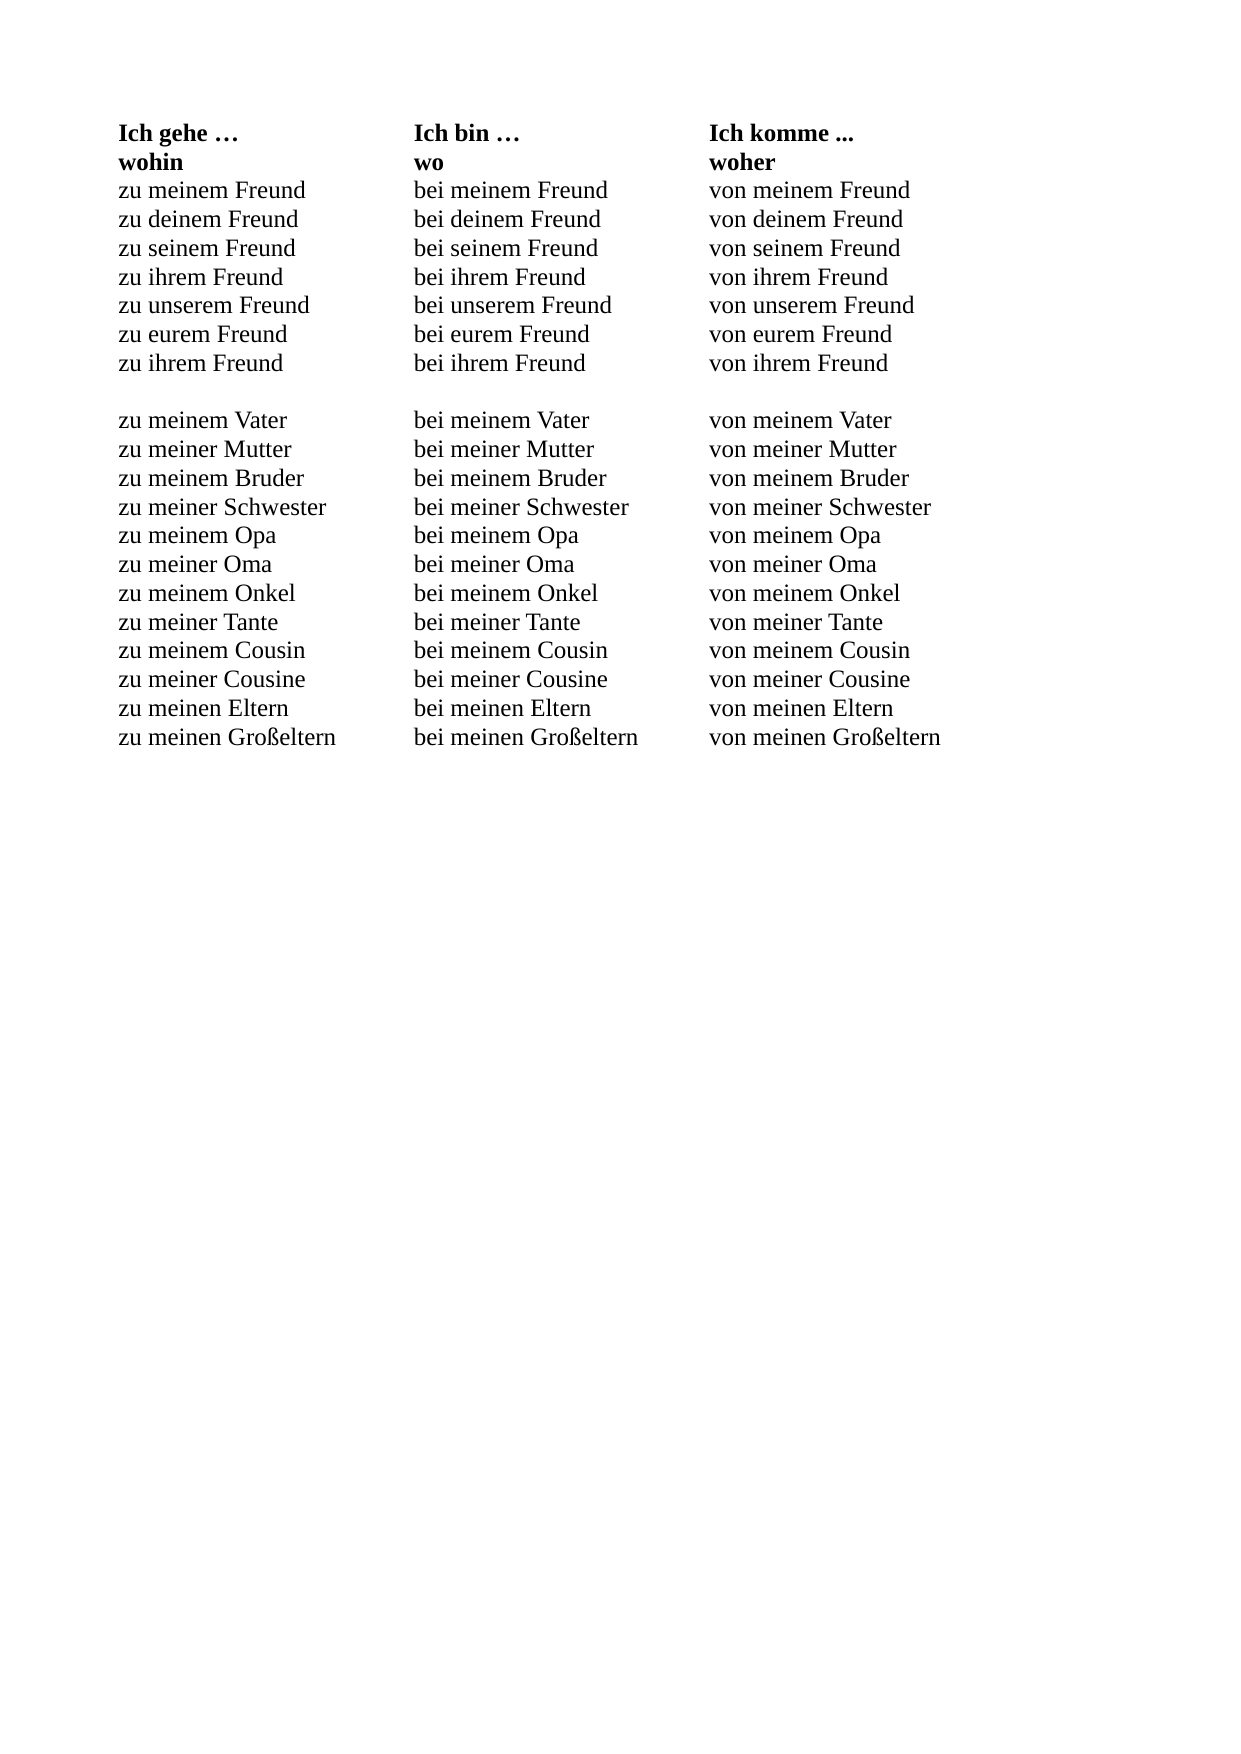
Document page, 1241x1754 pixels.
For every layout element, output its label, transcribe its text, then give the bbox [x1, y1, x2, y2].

text wohin wo woher [118, 147, 1122, 176]
text zu meinem Vater bei meinem Vater von meinem Vater zu meiner Mutter bei meiner Mutter von meiner Mutter zu meinem Bruder bei meinem Bruder von meinem Bruder zu meiner Schwester bei meiner Schwester von meiner Schwester zu meinem Opa bei meinem Opa von meinem Opa zu meiner Oma bei meiner Oma von meiner Oma zu meinem Onkel bei meinem Onkel von meinem Onkel zu meiner Tante bei meiner Tante von meiner Tante zu meinem Cousin bei meinem Cousin von meinem Cousin zu meiner Cousine bei meiner Cousine von meiner Cousine zu meinen Eltern bei meinen Eltern von meinen Eltern zu meinen Großeltern bei meinen Großeltern von meinen Großeltern [118, 406, 1122, 779]
text zu meinem Freund bei meinem Freund von meinem Freund zu deinem Freund bei deinem Freund von deinem Freund zu seinem Freund bei seinem Freund von seinem Freund zu ihrem Freund bei ihrem Freund von ihrem Freund zu unserem Freund bei unserem Freund von unserem Freund zu eurem Freund bei eurem Freund von eurem Freund zu ihrem Freund bei ihrem Freund von ihrem Freund [118, 176, 1122, 406]
text Ich gehe … Ich bin … Ich komme ... [118, 118, 1122, 147]
